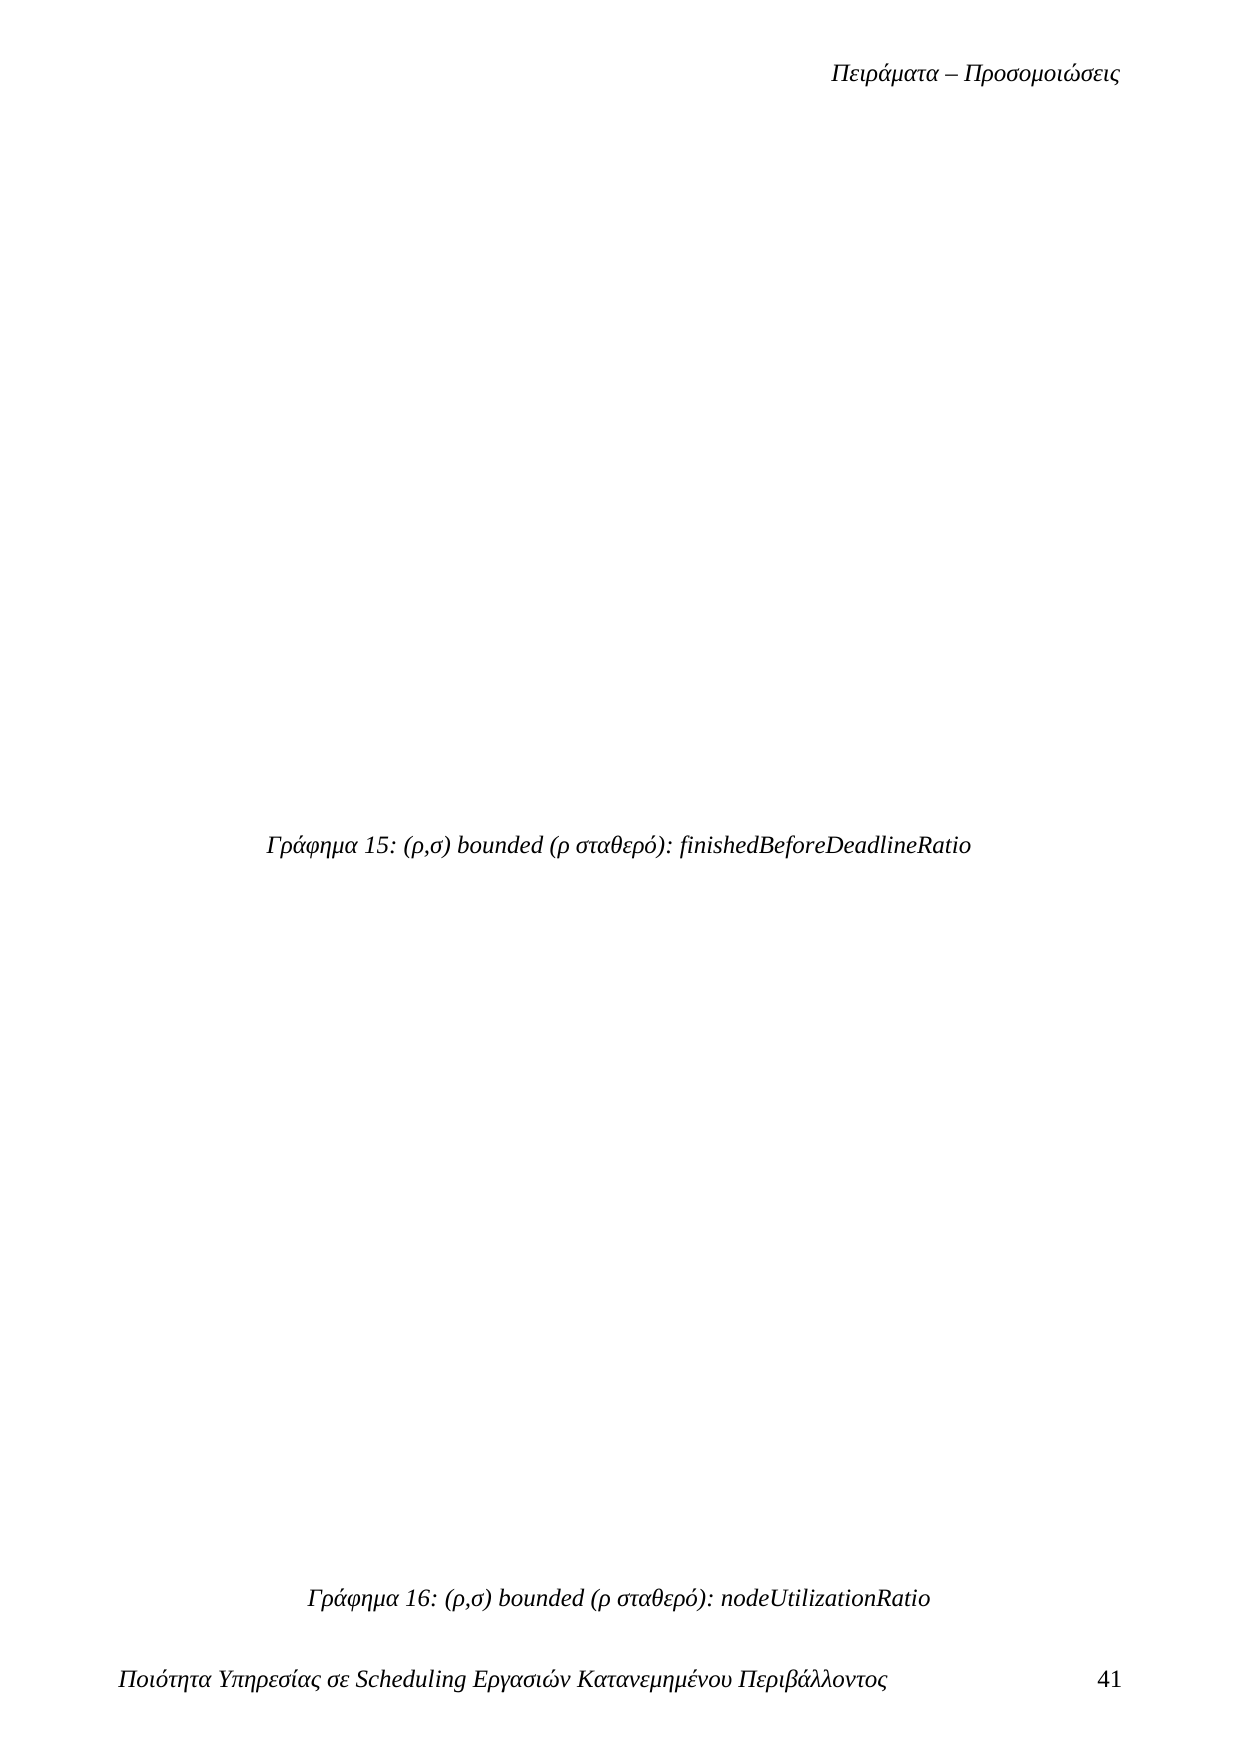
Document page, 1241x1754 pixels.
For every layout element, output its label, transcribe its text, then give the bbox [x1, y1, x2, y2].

text Γράφημα 15: (ρ,σ) bounded (ρ σταθερό): finishedBeforeDeadlineRatio [118, 131, 1122, 859]
text Γράφημα 16: (ρ,σ) bounded (ρ σταθερό): nodeUtilizationRatio [118, 883, 1122, 1612]
